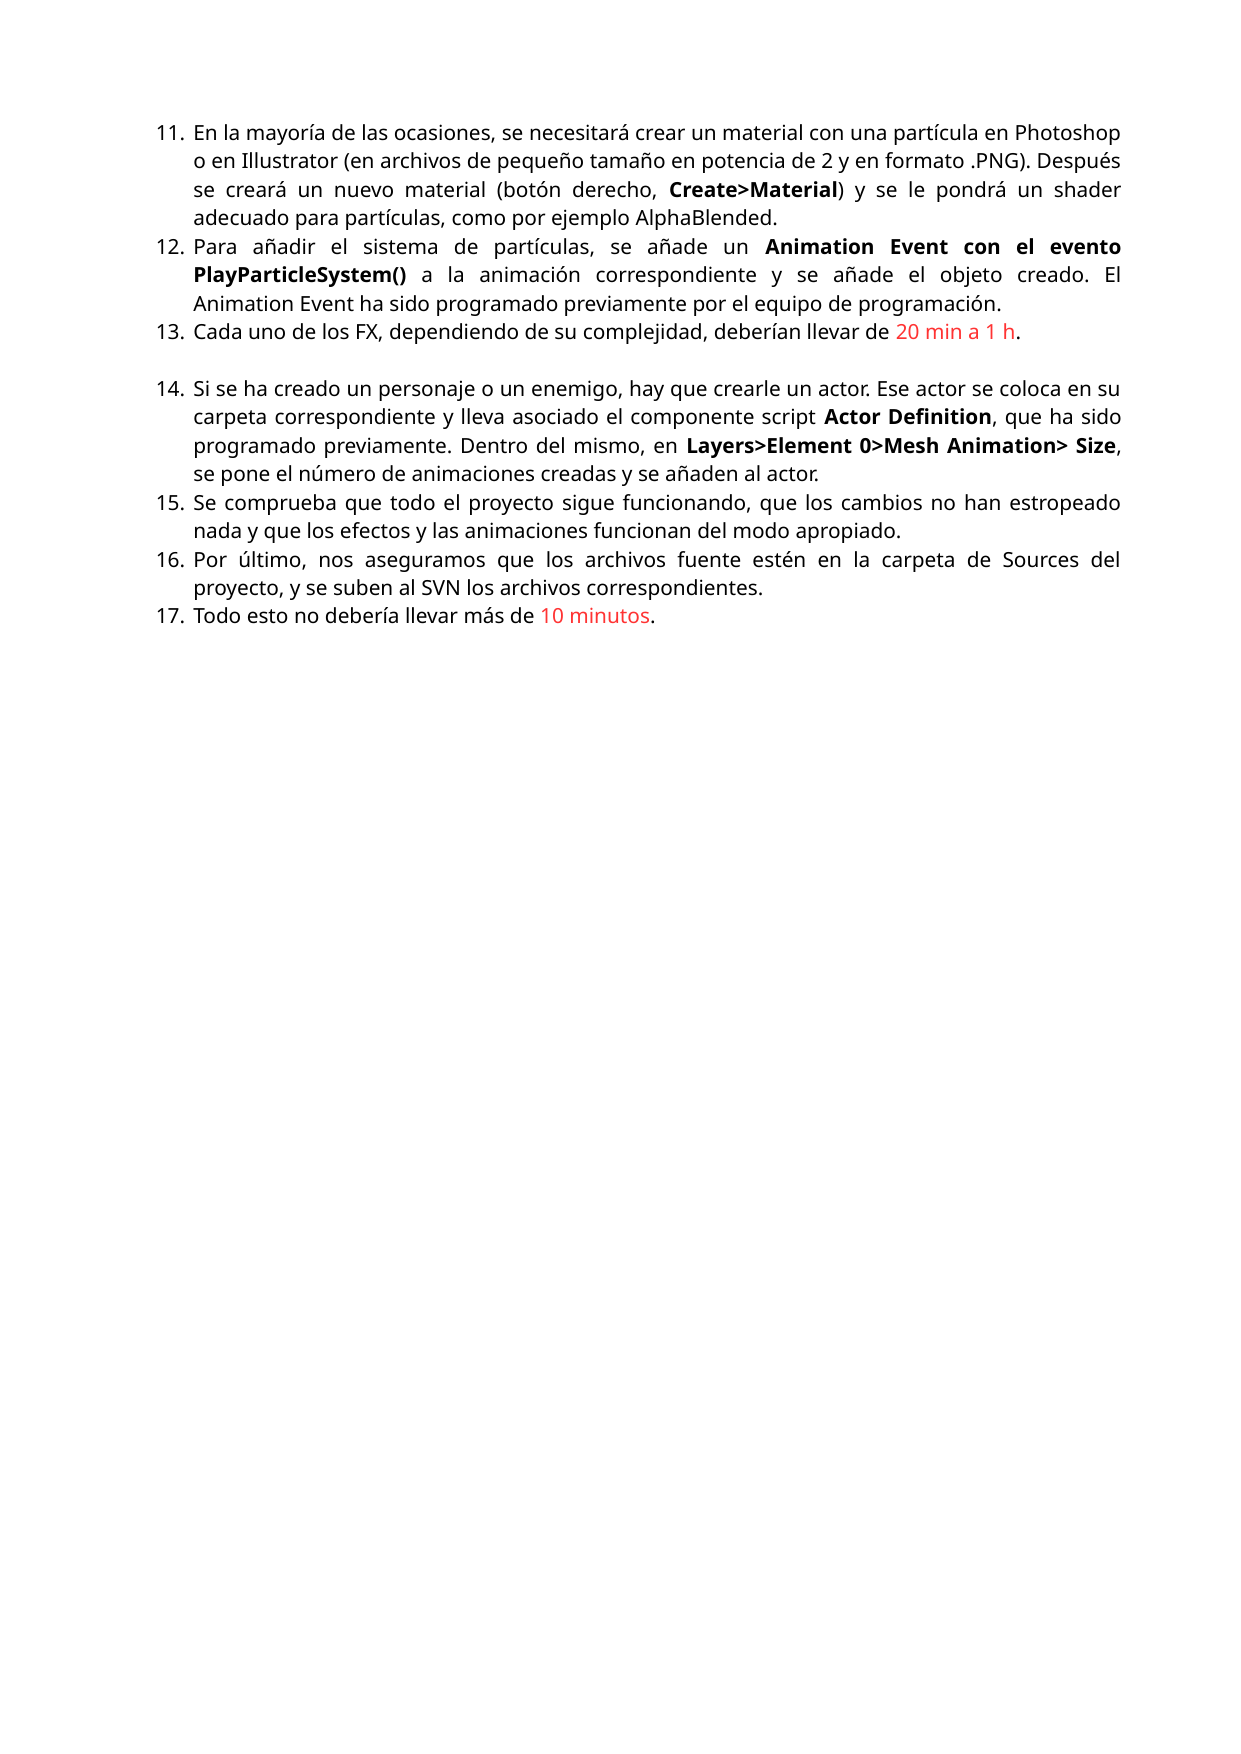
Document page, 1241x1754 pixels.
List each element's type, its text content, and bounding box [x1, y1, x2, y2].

list Todo esto no debería llevar más de 10 minutos. [156, 602, 1122, 630]
list Si se ha creado un personaje o un enemigo, hay que crearle un actor. Ese actor se coloca en su carpeta correspondiente y lleva asociado el componente script Actor Definition, que ha sido programado previamente. Dentro del mismo, en Layers>Element 0>Mesh Animation> Size, se pone el número de animaciones creadas y se añaden al actor. [156, 374, 1122, 488]
list Por último, nos aseguramos que los archivos fuente estén en la carpeta de Sources del proyecto, y se suben al SVN los archivos correspondientes. [156, 545, 1122, 602]
list Se comprueba que todo el proyecto sigue funcionando, que los cambios no han estropeado nada y que los efectos y las animaciones funcionan del modo apropiado. [156, 488, 1122, 545]
list Para añadir el sistema de partículas, se añade un Animation Event con el evento PlayParticleSystem() a la animación correspondiente y se añade el objeto creado. El Animation Event ha sido programado previamente por el equipo de programación. [156, 232, 1122, 317]
list En la mayoría de las ocasiones, se necesitará crear un material con una partícula en Photoshop o en Illustrator (en archivos de pequeño tamaño en potencia de 2 y en formato .PNG). Después se creará un nuevo material (botón derecho, Create>Material) y se le pondrá un shader adecuado para partículas, como por ejemplo AlphaBlended. [156, 118, 1122, 232]
list Cada uno de los FX, dependiendo de su complejidad, deberían llevar de 20 min a 1 h. [156, 317, 1122, 346]
